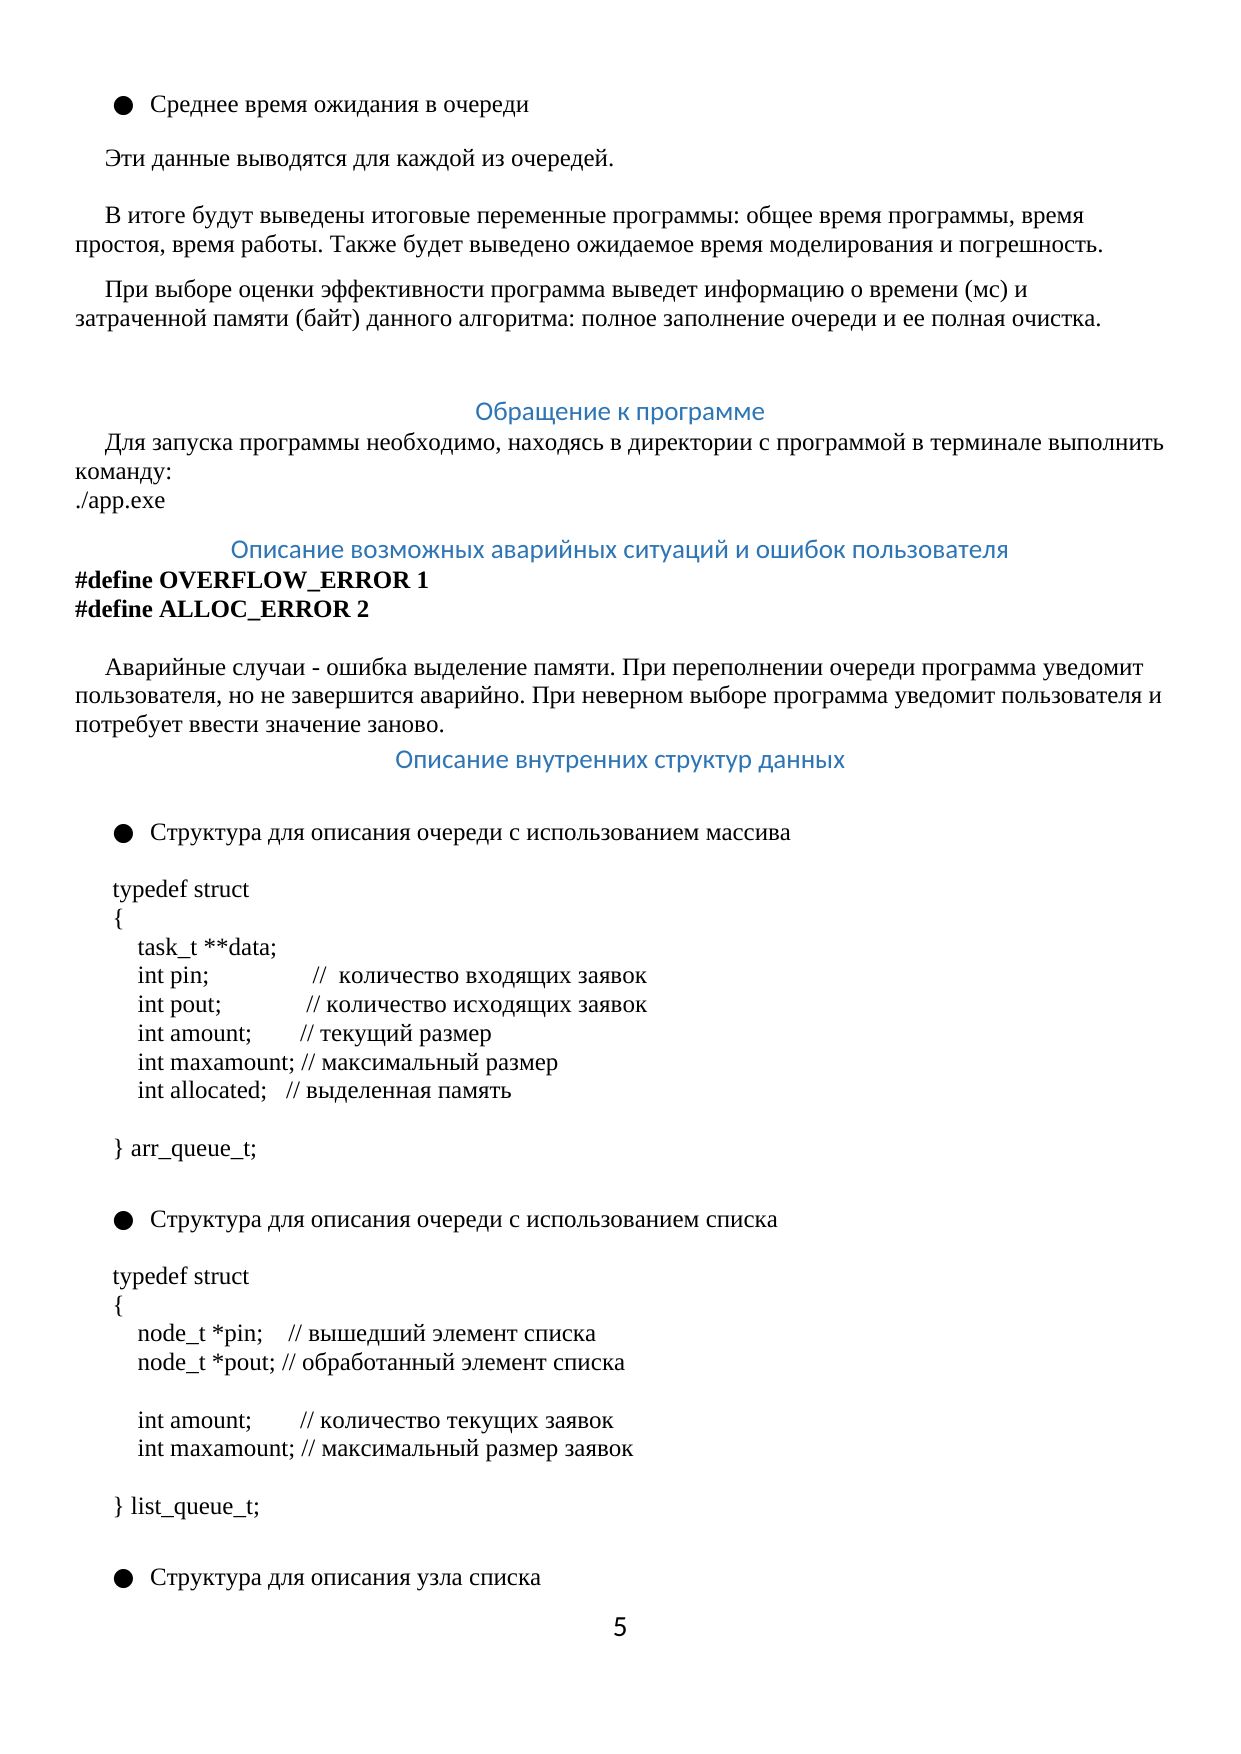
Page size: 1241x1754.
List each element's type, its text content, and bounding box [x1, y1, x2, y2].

list Среднее время ожидания в очереди [112, 75, 1165, 126]
text node_t *pout; // обработанный элемент списка [112, 1347, 1165, 1376]
text #define ALLOC_ERROR 2 [75, 594, 1165, 623]
text int amount; // количество текущих заявок [112, 1405, 1165, 1433]
text Аварийные случаи - ошибка выделение памяти. При переполнении очереди программа уведомит пользователя, но не завершится аварийно. При неверном выборе программа уведомит пользователя и потребует ввести значение заново. [75, 652, 1165, 738]
text { [112, 903, 1165, 932]
list Структура для описания узла списка [112, 1548, 1165, 1600]
text Для запуска программы необходимо, находясь в директории с программой в терминале выполнить команду: [75, 427, 1165, 485]
list Структура для описания очереди с использованием списка [112, 1191, 1165, 1242]
text В итоге будут выведены итоговые переменные программы: общее время программы, время простоя, время работы. Также будет выведено ожидаемое время моделирования и погрешность. [75, 200, 1165, 258]
text int pin; // количество входящих заявок [112, 961, 1165, 989]
text int amount; // текущий размер [112, 1018, 1165, 1047]
subtitle Описание возможных аварийных ситуаций и ошибок пользователя [75, 532, 1165, 565]
text Эти данные выводятся для каждой из очередей. [75, 143, 1165, 172]
text { [112, 1290, 1165, 1318]
text typedef struct [112, 874, 1165, 903]
subtitle Описание внутренних структур данных [75, 742, 1165, 775]
text task_t **data; [112, 932, 1165, 961]
text int maxamount; // максимальный размер [112, 1047, 1165, 1076]
text int maxamount; // максимальный размер заявок [112, 1433, 1165, 1462]
text int allocated; // выделенная память [112, 1076, 1165, 1104]
text node_t *pin; // вышедший элемент списка [112, 1318, 1165, 1347]
text int pout; // количество исходящих заявок [112, 989, 1165, 1018]
text } arr_queue_t; [112, 1133, 1165, 1162]
text #define OVERFLOW_ERROR 1 [75, 565, 1165, 594]
subtitle Обращение к программе [75, 394, 1165, 427]
list Структура для описания очереди с использованием массива [112, 804, 1165, 855]
text } list_queue_t; [112, 1491, 1165, 1520]
text При выборе оценки эффективности программа выведет информацию о времени (мс) и затраченной памяти (байт) данного алгоритма: полное заполнение очереди и ее полная очистка. [75, 274, 1165, 332]
text typedef struct [112, 1261, 1165, 1290]
text ./app.exe [75, 485, 1165, 513]
